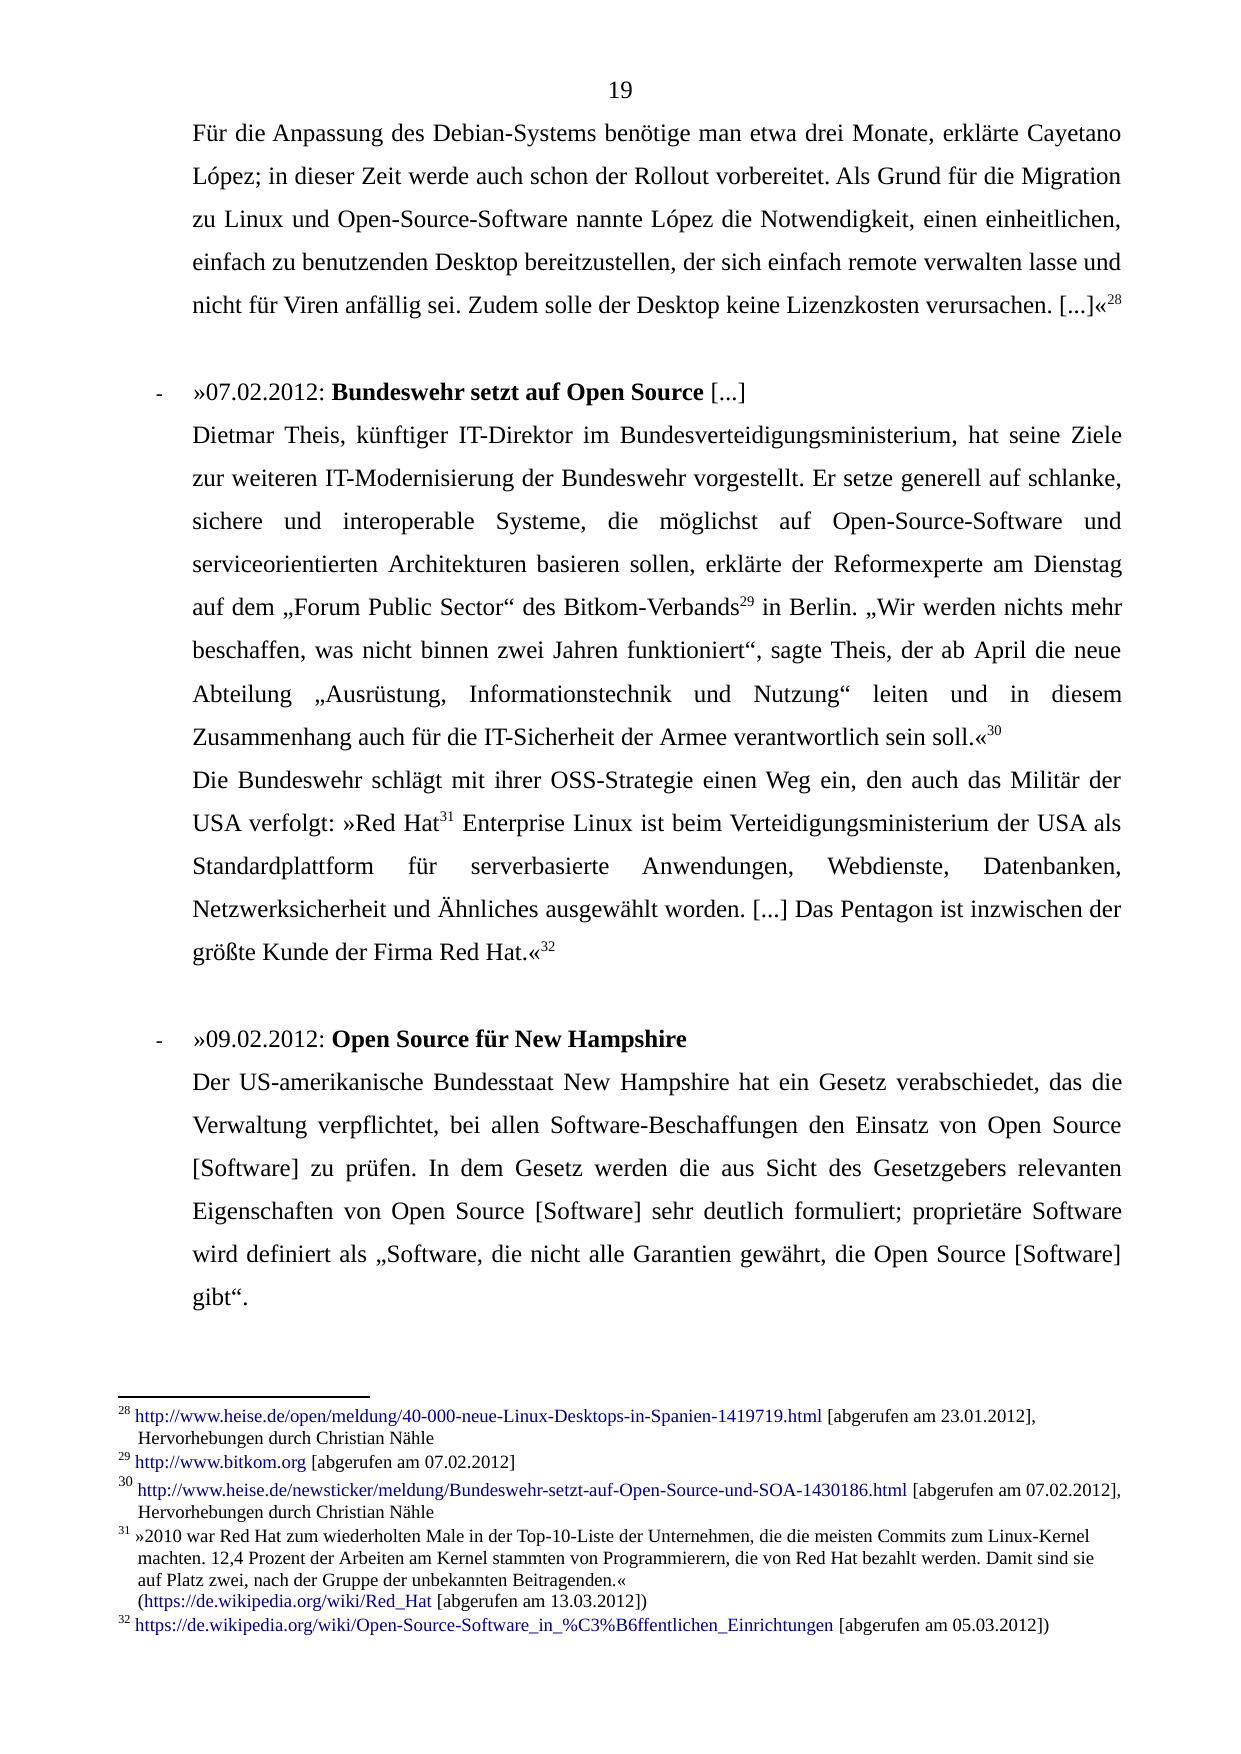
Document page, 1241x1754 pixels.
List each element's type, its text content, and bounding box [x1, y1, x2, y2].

list »07.02.2012: Bundeswehr setzt auf Open Source [...] [156, 377, 1122, 406]
text »2010 war Red Hat zum wiederholten Male in der Top-10-Liste der Unternehmen, die die meisten Commits zum Linux-Kernel [118, 1523, 1122, 1547]
text http://www.heise.de/newsticker/meldung/Bundeswehr-setzt-auf-Open-Source-und-SOA-1430186.html [abgerufen am 07.02.2012], [118, 1473, 1122, 1501]
text Hervorhebungen durch Christian Nähle [118, 1501, 1122, 1523]
text Der US-amerikanische Bundesstaat New Hampshire hat ein Gesetz verabschiedet, das die Verwaltung verpflichtet, bei allen Software-Beschaffungen den Einsatz von Open Source [Software] zu prüfen. In dem Gesetz werden die aus Sicht des Gesetzgebers relevanten Eigenschaften von Open Source [Software] sehr deutlich formuliert; proprietäre Software wird definiert als „Software, die nicht alle Garantien gewährt, die Open Source [Software] gibt“. [192, 1067, 1122, 1311]
text Dietmar Theis, künftiger IT-Direktor im Bundesverteidigungsministerium, hat seine Ziele zur weiteren IT-Modernisierung der Bundeswehr vorgestellt. Er setze generell auf schlanke, sichere und interoperable Systeme, die möglichst auf Open-Source-Software und serviceorientierten Architekturen basieren sollen, erklärte der Reformexperte am Dienstag auf dem „Forum Public Sector“ des Bitkom-Verbands in Berlin. „Wir werden nichts mehr beschaffen, was nicht binnen zwei Jahren funktioniert“, sagte Theis, der ab April die neue Abteilung „Ausrüstung, Informationstechnik und Nutzung“ leiten und in diesem Zusammenhang auch für die IT-Sicherheit der Armee verantwortlich sein soll.« [192, 420, 1122, 751]
text https://de.wikipedia.org/wiki/Open-Source-Software_in_%C3%B6ffentlichen_Einrichtungen [abgerufen am 05.03.2012]) [118, 1612, 1122, 1636]
text http://www.heise.de/open/meldung/40-000-neue-Linux-Desktops-in-Spanien-1419719.html [abgerufen am 23.01.2012], [118, 1403, 1122, 1427]
text machten. 12,4 Prozent der Arbeiten am Kernel stammten von Programmierern, die von Red Hat bezahlt werden. Damit sind sie auf Platz zwei, nach der Gruppe der unbekannten Beitragenden.« [118, 1547, 1122, 1590]
text Hervorhebungen durch Christian Nähle [118, 1427, 1122, 1449]
text Für die Anpassung des Debian-Systems benötige man etwa drei Monate, erklärte Cayetano López; in dieser Zeit werde auch schon der Rollout vorbereitet. Als Grund für die Migration zu Linux und Open-Source-Software nannte López die Notwendigkeit, einen einheitlichen, einfach zu benutzenden Desktop bereitzustellen, der sich einfach remote verwalten lasse und nicht für Viren anfällig sei. Zudem solle der Desktop keine Lizenzkosten verursachen. [...]« [192, 118, 1122, 319]
text (https://de.wikipedia.org/wiki/Red_Hat [abgerufen am 13.03.2012]) [118, 1590, 1122, 1612]
list »09.02.2012: Open Source für New Hampshire [156, 1024, 1122, 1052]
text Die Bundeswehr schlägt mit ihrer OSS-Strategie einen Weg ein, den auch das Militär der USA verfolgt: »Red Hat Enterprise Linux ist beim Verteidigungsministerium der USA als Standardplattform für serverbasierte Anwendungen, Webdienste, Datenbanken, Netzwerksicherheit und Ähnliches ausgewählt worden. [...] Das Pentagon ist inzwischen der größte Kunde der Firma Red Hat.« [192, 765, 1122, 966]
text http://www.bitkom.org [abgerufen am 07.02.2012] [118, 1449, 1122, 1473]
